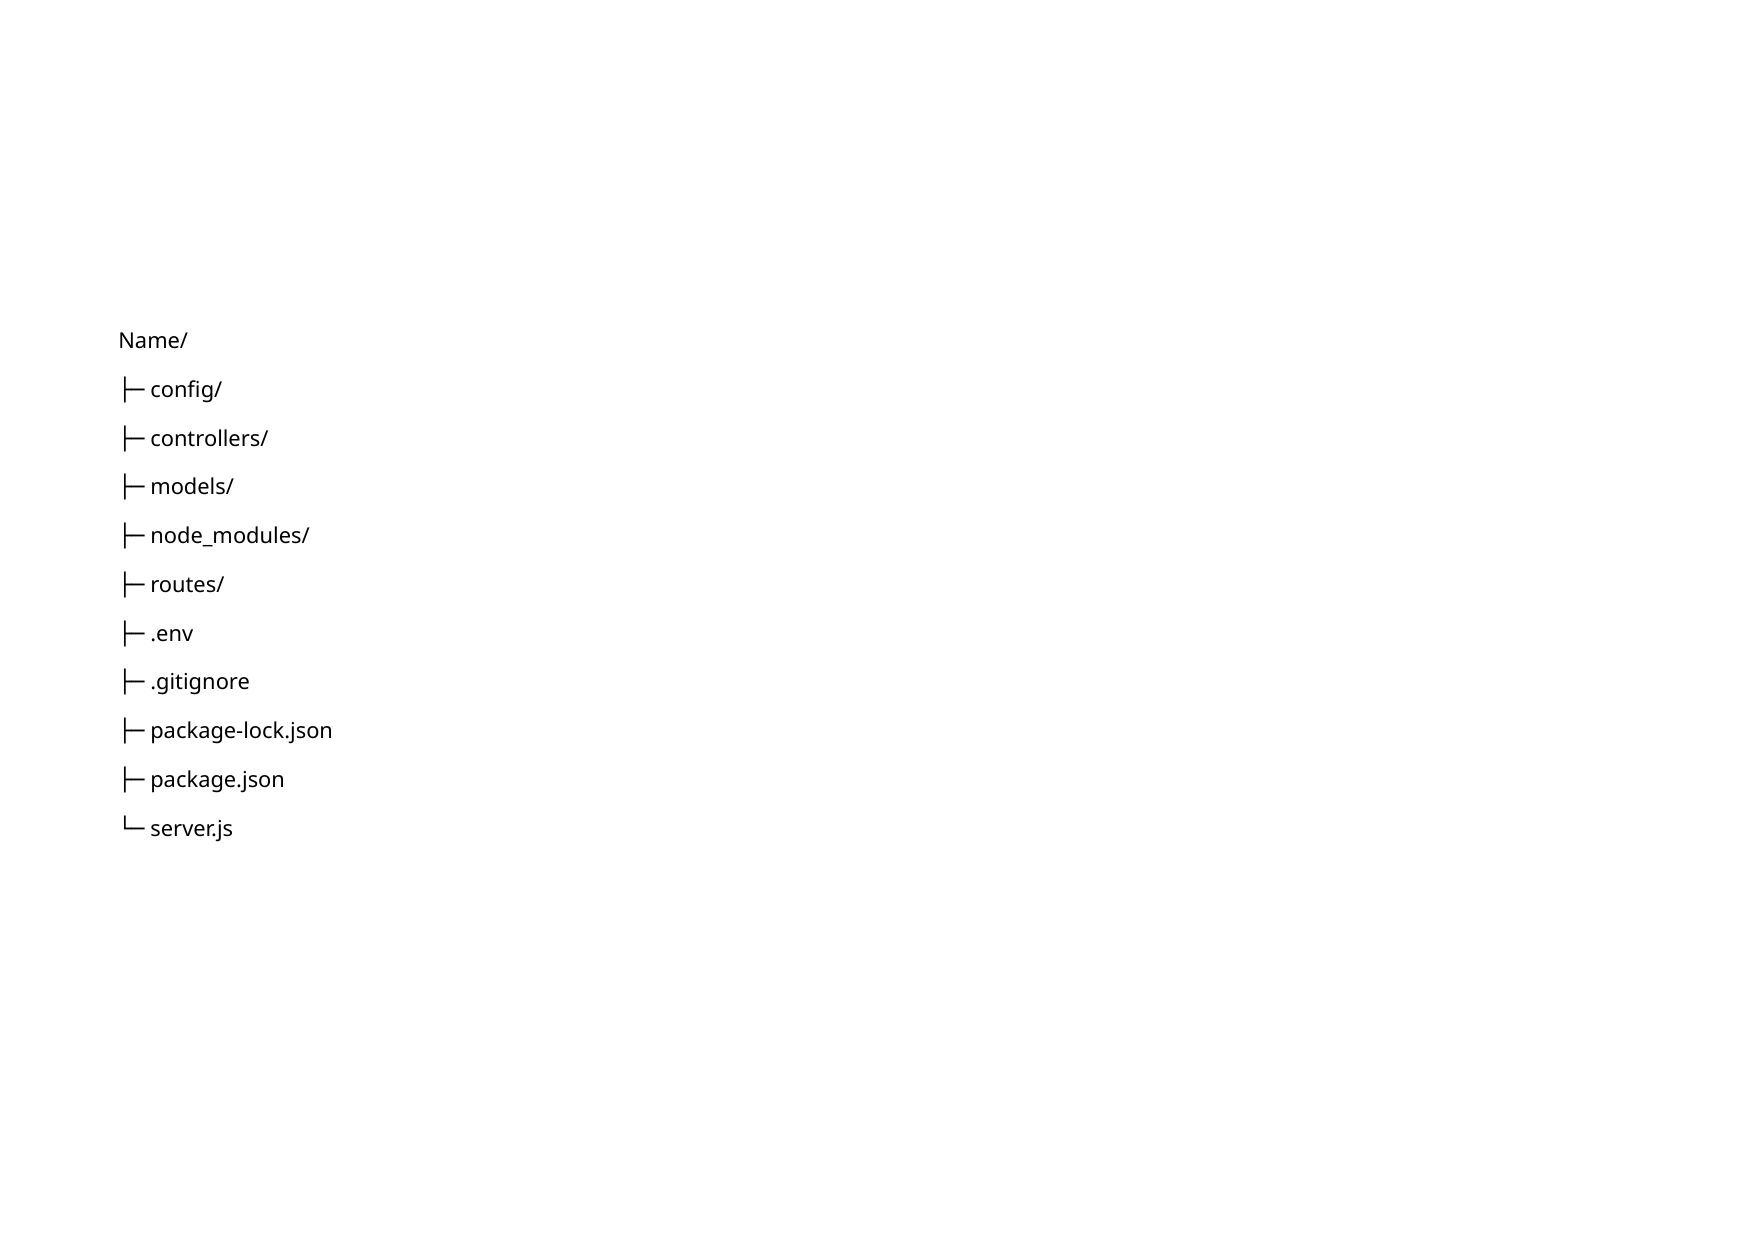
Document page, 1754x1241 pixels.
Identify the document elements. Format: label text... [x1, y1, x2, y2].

text └─ server.js [118, 812, 1695, 842]
text ├─ package.json [118, 764, 1695, 793]
text ├─ .gitignore [118, 666, 1695, 696]
text ├─ models/ [118, 471, 1695, 501]
text Name/ [118, 325, 1695, 355]
text ├─ routes/ [118, 569, 1695, 598]
text ├─ config/ [118, 374, 1695, 403]
text ├─ controllers/ [118, 422, 1695, 452]
text ├─ package-lock.json [118, 715, 1695, 745]
text ├─ .env [118, 617, 1695, 647]
text ├─ node_modules/ [118, 520, 1695, 550]
